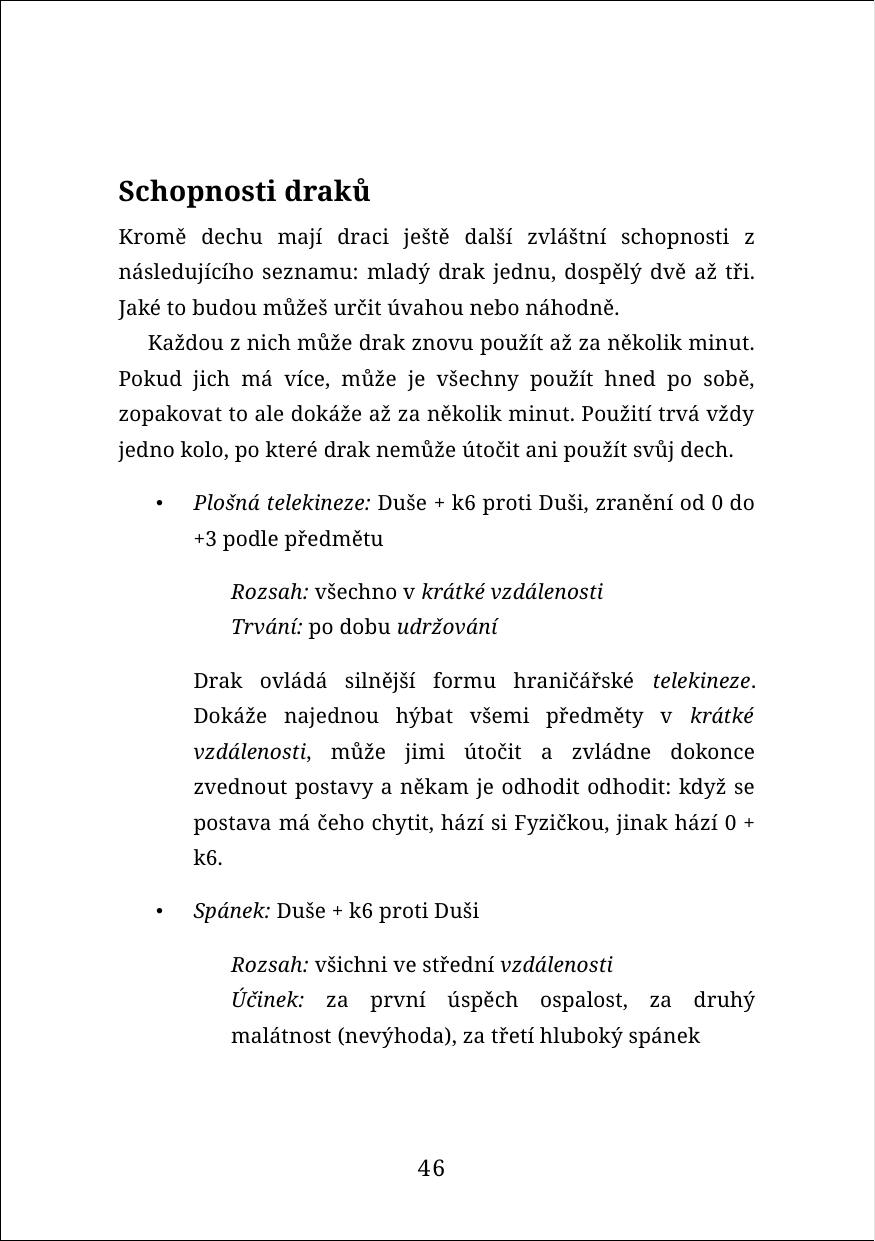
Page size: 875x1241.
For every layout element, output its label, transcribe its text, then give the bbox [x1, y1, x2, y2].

list Plošná telekineze: Duše + k6 proti Duši, zranění od 0 do +3 podle předmětu [156, 488, 756, 552]
list Drak ovládá silnější formu hraničářské telekineze. Dokáže najednou hýbat všemi předměty v krátké vzdálenosti, může jimi útočit a zvládne dokonce zvednout postavy a někam je odhodit odhodit: když se postava má čeho chytit, hází si Fyzičkou, jinak hází 0 + k6. [156, 666, 756, 872]
text Kromě dechu mají draci ještě další zvláštní schopnosti z následujícího seznamu: mladý drak jednu, dospělý dvě až tři. Jaké to budou můžeš určit úvahou nebo náhodně. Každou z nich může drak znovu použít až za několik minut. Pokud jich má více, může je všechny použít hned po sobě, zopakovat to ale dokáže až za několik minut. Použití trvá vždy jedno kolo, po které drak nemůže útočit ani použít svůj dech. [118, 222, 756, 463]
subtitle Schopnosti draků [118, 172, 756, 210]
list Rozsah: všechno v krátké vzdálenosti Trvání: po dobu udržování [193, 577, 756, 641]
list Spánek: Duše + k6 proti Duši [156, 897, 756, 925]
list Rozsah: všichni ve střední vzdálenosti Účinek: za první úspěch ospalost, za druhý malátnost (nevýhoda), za třetí hluboký spánek [193, 950, 756, 1049]
